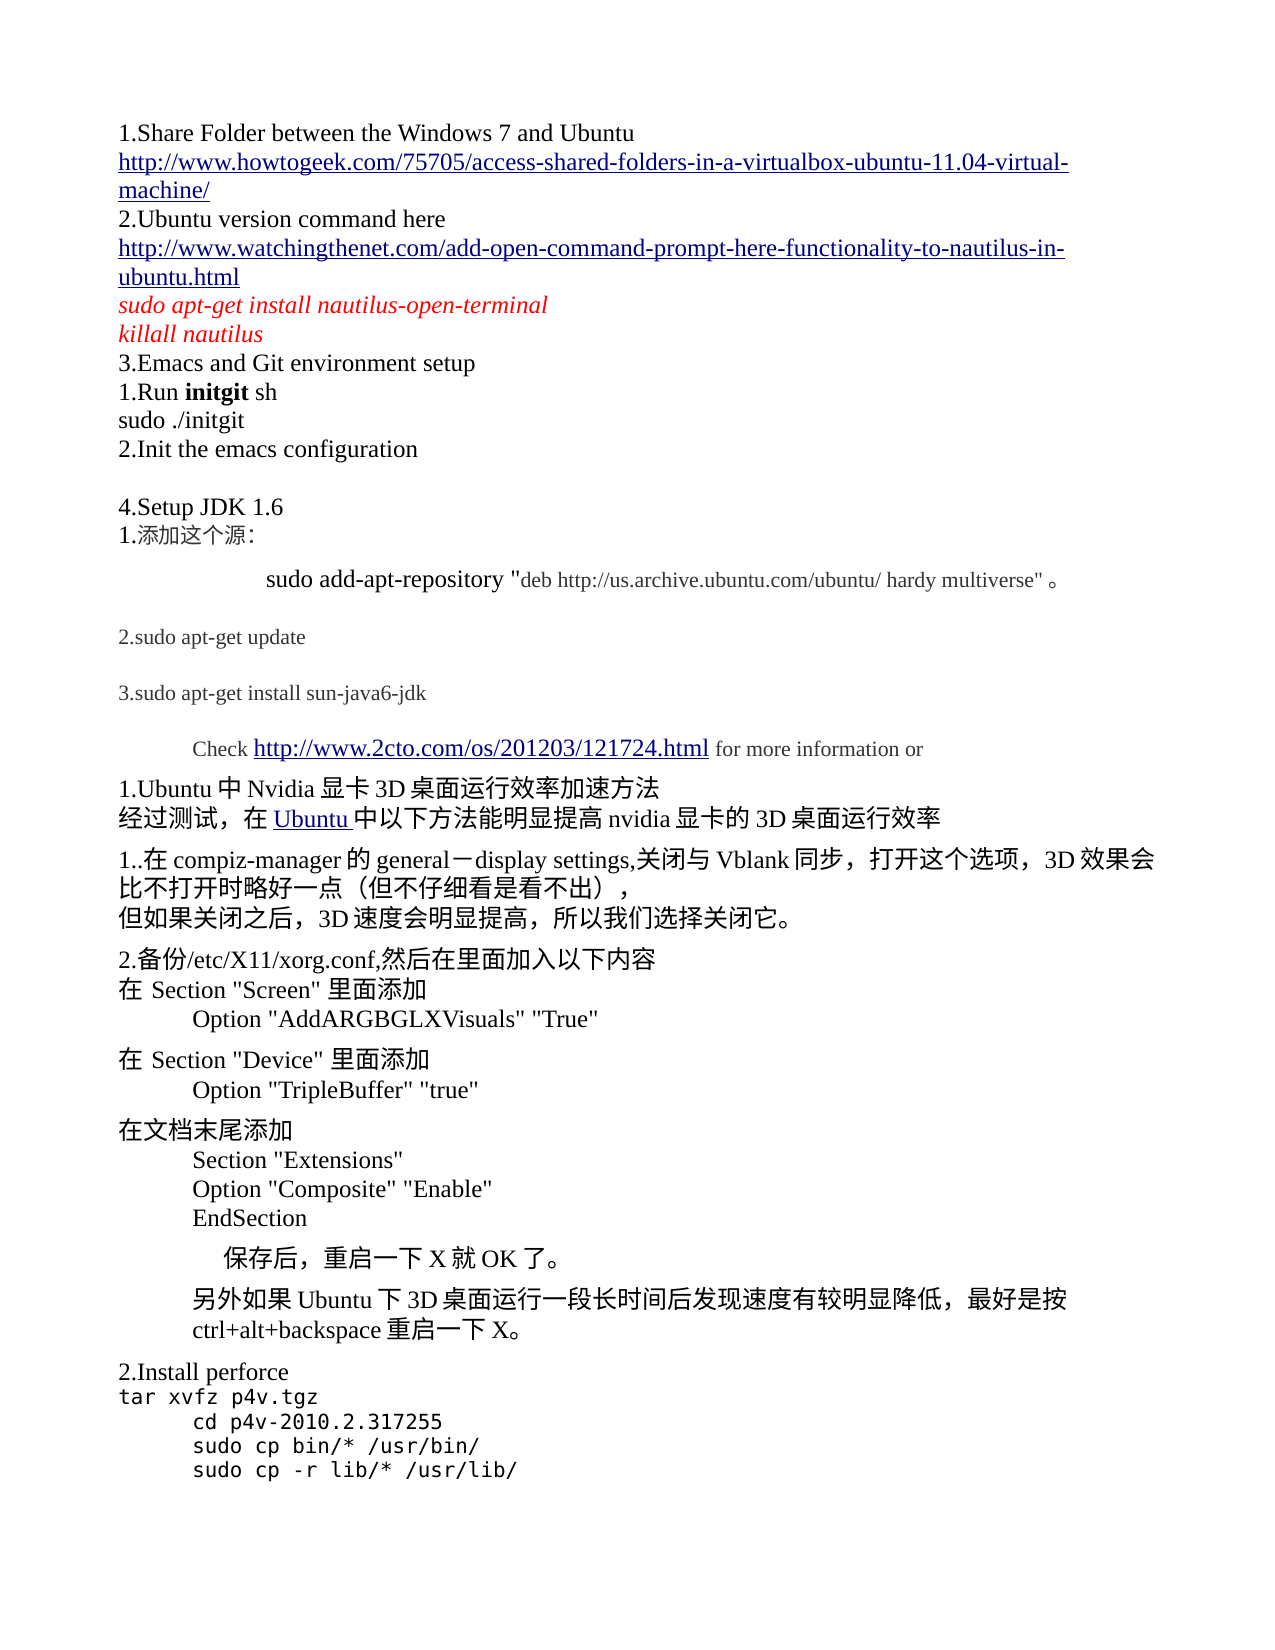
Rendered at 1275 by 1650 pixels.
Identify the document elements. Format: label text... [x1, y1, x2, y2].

text cd p4v-2010.2.317255 [118, 1410, 1157, 1434]
text Check http://www.2cto.com/os/201203/121724.html for more information or [118, 718, 1157, 762]
list Run initgit sh [118, 377, 1157, 406]
text sudo ./initgit [118, 406, 1157, 434]
text sudo cp -r lib/* /usr/lib/ [118, 1458, 1157, 1482]
text 另外如果Ubuntu下3D桌面运行一段长时间后发现速度有较明显降低，最好是按 ctrl+alt+backspace重启一下X。 [118, 1286, 1157, 1344]
list 备份/etc/X11/xorg.conf,然后在里面加入以下内容 在 Section "Screen" 里面添加 Option "AddARGBGLXVisuals" "True" [118, 946, 1157, 1033]
text http://www.watchingthenet.com/add-open-command-prompt-here-functionality-to-nautilus-in-ubuntu.html [118, 233, 1157, 291]
list sudo apt-get install sun-java6-jdk [118, 662, 1157, 706]
list Ubuntu version command here [118, 204, 1157, 233]
text sudo cp bin/* /usr/bin/ [118, 1434, 1157, 1458]
list 添加这个源： [118, 521, 1157, 549]
text 在文档末尾添加 Section "Extensions" Option "Composite" "Enable" EndSection [118, 1116, 1157, 1231]
list sudo apt-get update [118, 606, 1157, 649]
text killall nautilus [118, 319, 1157, 348]
list Share Folder between the Windows 7 and Ubuntu [118, 118, 1157, 147]
list Ubuntu中Nvidia显卡3D桌面运行效率加速方法 [118, 774, 1157, 804]
list Init the emacs configuration [118, 434, 1157, 463]
list Emacs and Git environment setup [118, 348, 1157, 377]
list Install perforce [118, 1357, 1157, 1385]
list Setup JDK 1.6 [118, 492, 1157, 521]
list .在compiz-manager的general－display settings,关闭与Vblank同步，打开这个选项，3D效果会比不打开时略好一点（但不仔细看是看不出）， 但如果关闭之后，3D速度会明显提高，所以我们选择关闭它。 [118, 845, 1157, 933]
text 保存后，重启一下X就OK了。 [118, 1244, 1157, 1273]
text 经过测试，在Ubuntu中以下方法能明显提高nvidia显卡的3D桌面运行效率 [118, 804, 1157, 833]
text http://www.howtogeek.com/75705/access-shared-folders-in-a-virtualbox-ubuntu-11.04-virtual-machine/ [118, 147, 1157, 204]
text 在 Section "Device" 里面添加 Option "TripleBuffer" "true" [118, 1045, 1157, 1103]
text sudo add-apt-repository "deb http://us.archive.ubuntu.com/ubuntu/ hardy multiverse" 。 [118, 549, 1157, 593]
text sudo apt-get install nautilus-open-terminal [118, 291, 1157, 319]
text tar xvfz p4v.tgz [118, 1385, 1157, 1410]
